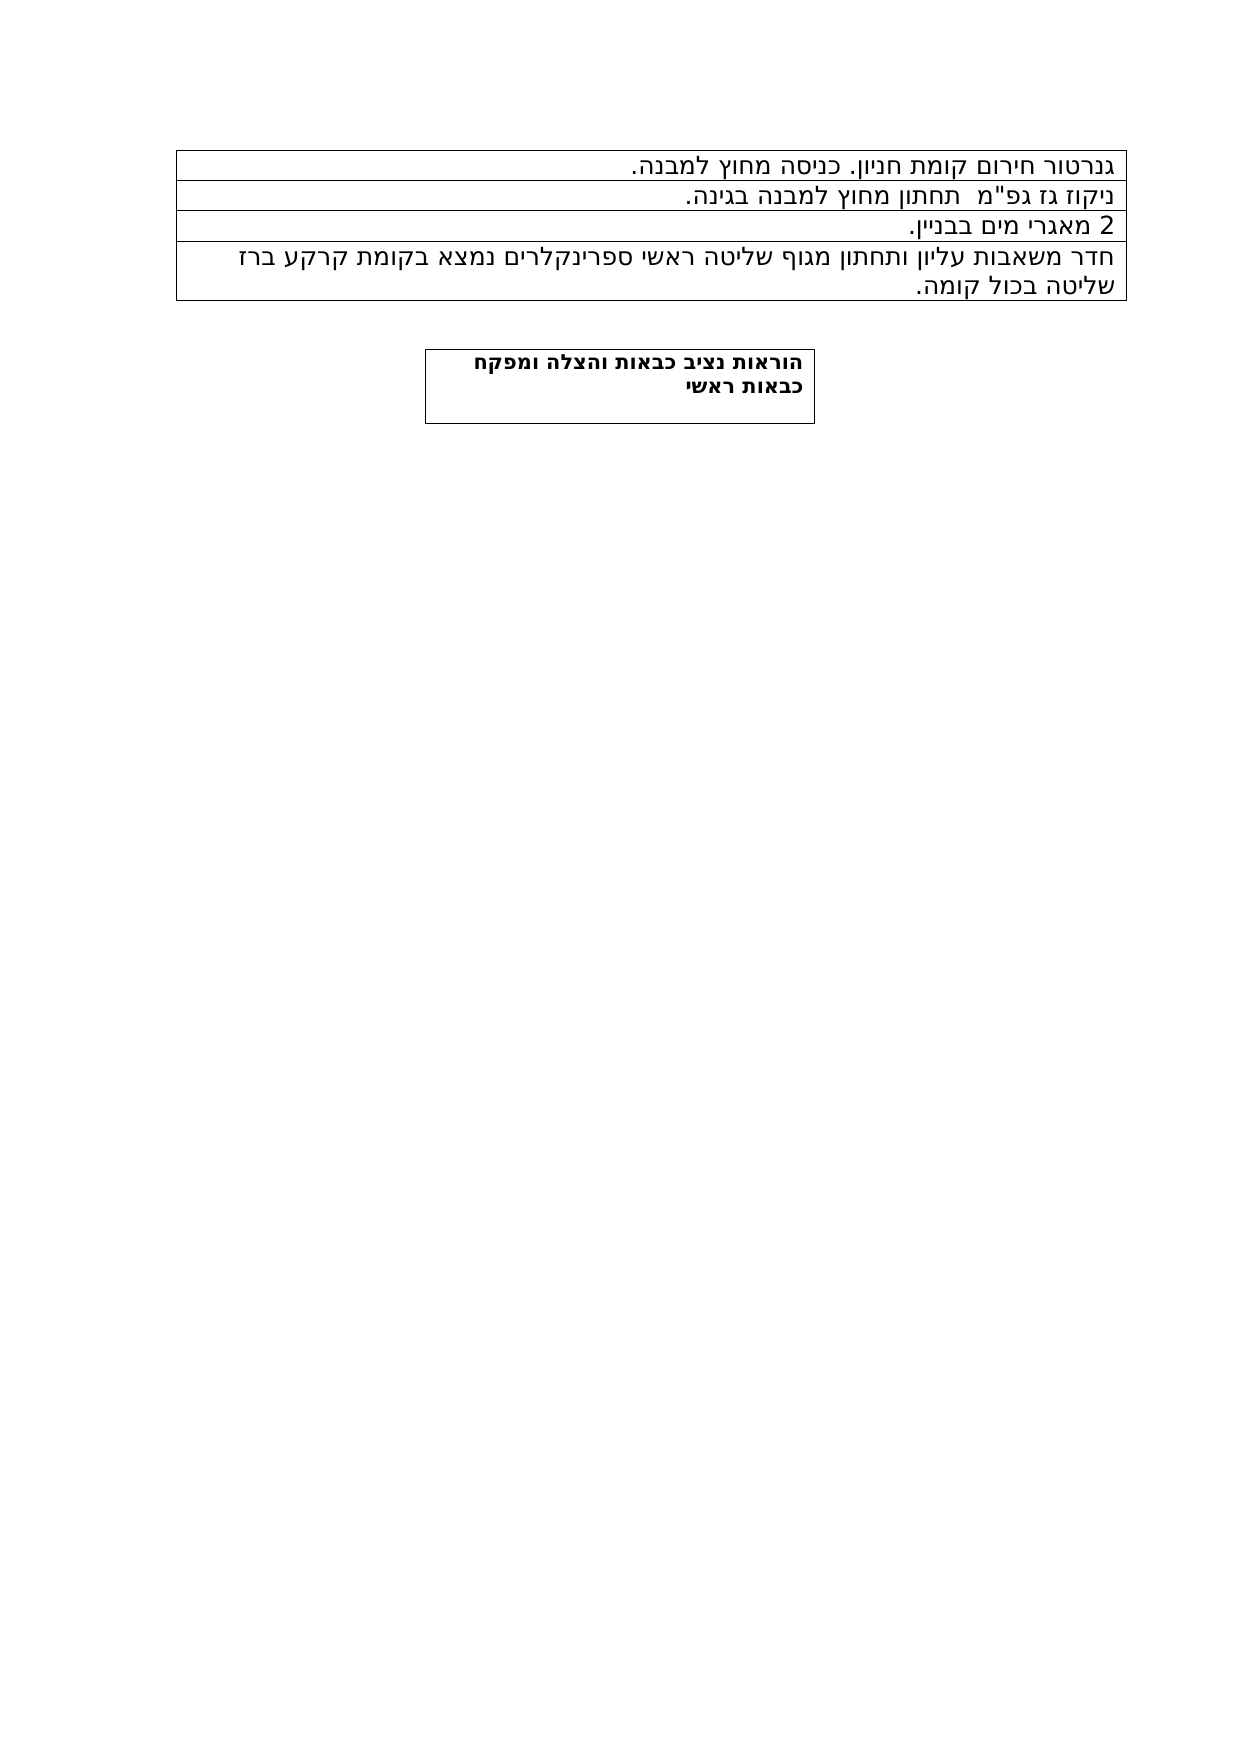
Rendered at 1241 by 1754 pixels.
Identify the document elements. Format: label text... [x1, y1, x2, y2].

table_cell ניקוז גז גפ"מ תחתון מחוץ למבנה בגינה. [177, 181, 1126, 210]
table_cell חדר משאבות עליון ותחתון מגוף שליטה ראשי ספרינקלרים נמצא בקומת קרקע ברז שליטה בכול קומה. [177, 242, 1126, 300]
table_header גנרטור חירום קומת חניון. כניסה מחוץ למבנה. [177, 151, 1126, 180]
table_header הוראות נציב כבאות והצלה ומפקח כבאות ראשי [426, 350, 814, 422]
table_cell 2 מאגרי מים בבניין. [177, 211, 1126, 241]
